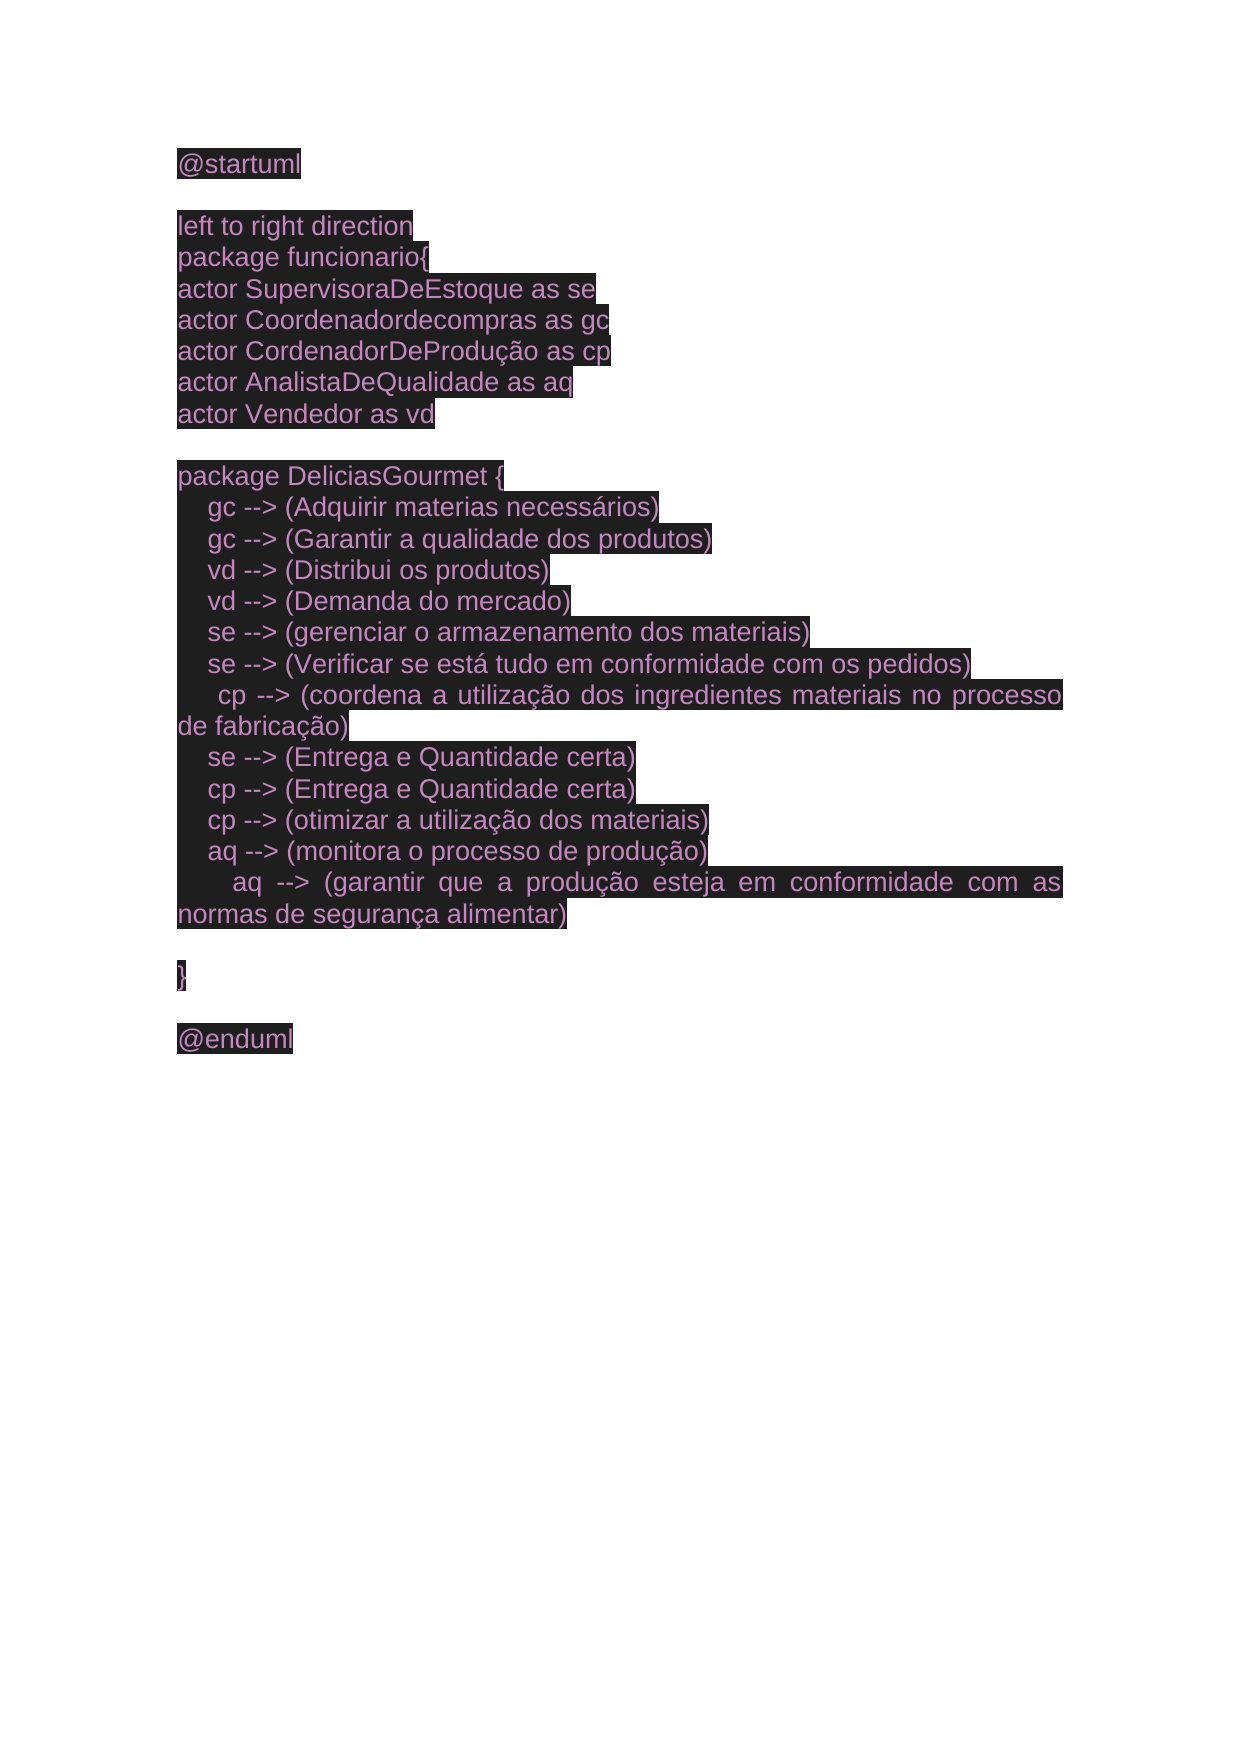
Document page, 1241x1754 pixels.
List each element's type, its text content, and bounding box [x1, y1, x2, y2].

text se --> (gerenciar o armazenamento dos materiais) [177, 616, 1063, 648]
text se --> (Verificar se está tudo em conformidade com os pedidos) [177, 648, 1063, 679]
text se --> (Entrega e Quantidade certa) [177, 741, 1063, 773]
text cp --> (coordena a utilização dos ingredientes materiais no processo de fabricação) [177, 679, 1063, 741]
text @startuml [177, 148, 1063, 179]
text actor Vendedor as vd [177, 398, 1063, 429]
text actor CordenadorDeProdução as cp [177, 335, 1063, 366]
text aq --> (monitora o processo de produção) [177, 835, 1063, 866]
text vd --> (Demanda do mercado) [177, 585, 1063, 616]
text package DeliciasGourmet { [177, 460, 1063, 491]
text left to right direction [177, 210, 1063, 241]
text actor SupervisoraDeEstoque as se [177, 273, 1063, 304]
text aq --> (garantir que a produção esteja em conformidade com as normas de segurança alimentar) [177, 866, 1063, 929]
text @enduml [177, 1023, 1063, 1054]
text } [177, 960, 1063, 991]
text package funcionario{ [177, 241, 1063, 273]
text actor Coordenadordecompras as gc [177, 304, 1063, 335]
text gc --> (Adquirir materias necessários) [177, 491, 1063, 523]
text gc --> (Garantir a qualidade dos produtos) [177, 523, 1063, 554]
text actor AnalistaDeQualidade as aq [177, 366, 1063, 398]
text cp --> (otimizar a utilização dos materiais) [177, 804, 1063, 835]
text vd --> (Distribui os produtos) [177, 554, 1063, 585]
text cp --> (Entrega e Quantidade certa) [177, 773, 1063, 804]
